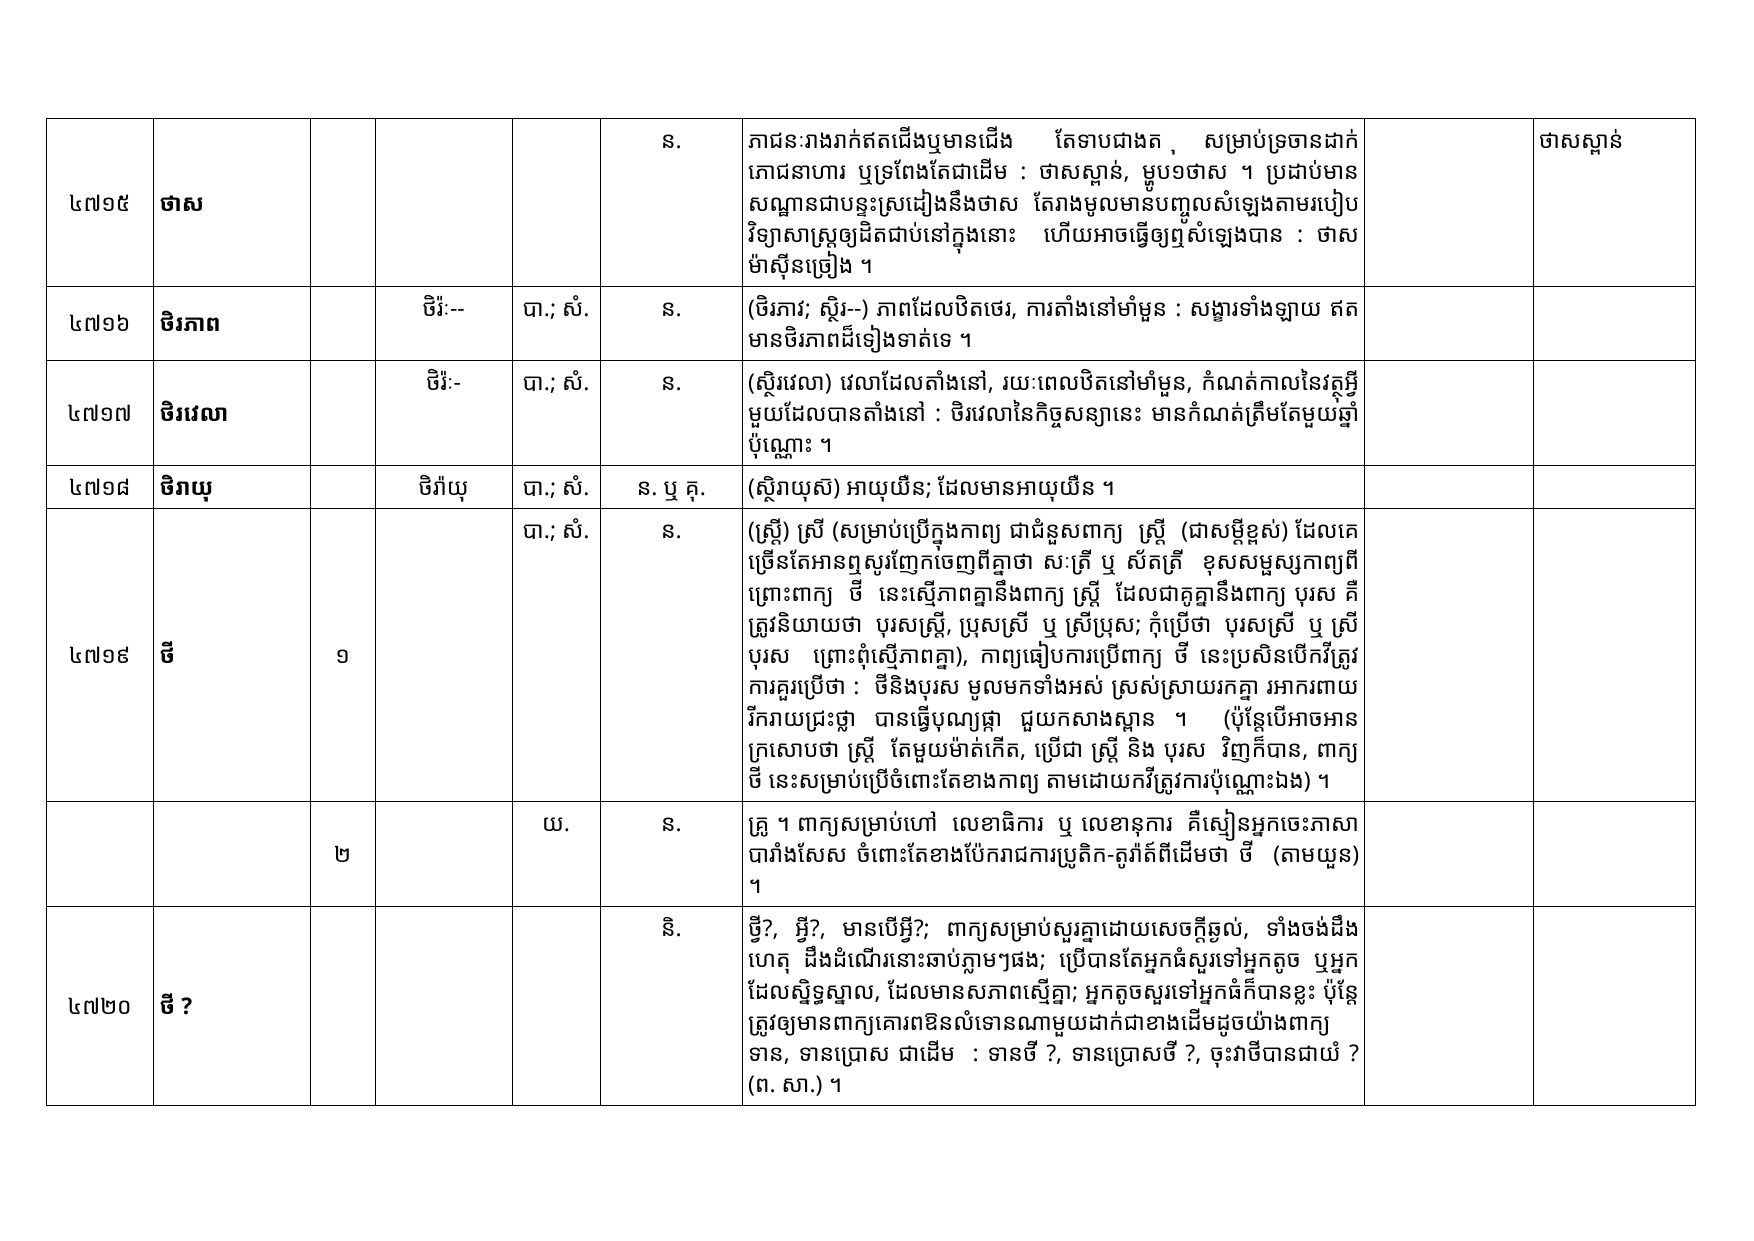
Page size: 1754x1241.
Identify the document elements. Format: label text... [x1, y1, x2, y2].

table_cell [1365, 361, 1533, 465]
table_cell [376, 509, 512, 801]
table_cell [311, 287, 375, 360]
table_cell [376, 119, 512, 286]
table_cell ថិរភាព [154, 287, 310, 360]
table_cell បា.; សំ. [513, 509, 600, 801]
table_cell [1365, 287, 1533, 360]
table_cell ៤៧១៩ [47, 509, 153, 801]
table_cell ថាស [154, 119, 310, 286]
table_cell ន. ឬ គុ. [601, 466, 742, 508]
table_cell ៤៧២០ [47, 907, 153, 1105]
table_cell បា.; សំ. [513, 361, 600, 465]
table_cell [376, 907, 512, 1105]
table_cell ថិរ៉ៈ-- [376, 287, 512, 360]
table_cell [154, 802, 310, 906]
table_cell [1534, 509, 1695, 801]
table_cell ថិរ៉ាយុ [376, 466, 512, 508]
table_cell ន. [601, 361, 742, 465]
table_cell ថី ? [154, 907, 310, 1105]
table_cell ថិរាយុ [154, 466, 310, 508]
table_cell (ស្ថិរាយុស៑) អាយុ​យឺន; ដែល​មាន​អាយុ​យឺន ។ [743, 466, 1364, 508]
table_cell ថិរ៉ៈ- [376, 361, 512, 465]
table_cell (ស្ថិរវេលា) វេលា​ដែល​តាំង​នៅ, រយៈ​ពេល​ឋិត​នៅ​មាំមួន, កំណត់​កាល​នៃ​វត្ថុ​អ្វី​មួយ​ដែល​បាន​តាំង​នៅ : ថិរវេលា​នៃ​កិច្ច​សន្យា​នេះ មាន​កំណត់​ត្រឹម​តែ​មួយ​ឆ្នាំ​ប៉ុណ្ណោះ ។ [743, 361, 1364, 465]
table_cell [1534, 287, 1695, 360]
table_cell [311, 907, 375, 1105]
table_cell បា.; សំ. [513, 466, 600, 508]
table_cell [513, 119, 600, 286]
table_cell និ. [601, 907, 742, 1105]
table_cell ៤៧១៥ [47, 119, 153, 286]
table_cell ៤៧១៧ [47, 361, 153, 465]
table_cell [1534, 802, 1695, 906]
table_cell [1534, 361, 1695, 465]
table_cell ន. [601, 509, 742, 801]
table_cell ភាជនៈ​រាង​រាក់​ឥត​ជើង​ឬ​មាន​ជើង តែ​ទាប​ជាង​តុ សម្រាប់​ទ្រ​ចាន​ដាក់​ភោជនាហារ ឬ​ទ្រ​ពែង​តែ​ជាដើម : ថាស​ស្ពាន់, ម្ហូប​១​ថាស ។ ប្រដាប់​មាន​សណ្ឋាន​ជា​បន្ទះ​ស្រដៀង​នឹង​ថាស តែ​រាង​មូល​មាន​បញ្ចូល​សំឡេង​តាម​របៀប​វិទ្យាសាស្ត្រ​ឲ្យ​ដិត​ជាប់​នៅ​ក្នុង​នោះ ហើយ​អាច​ធ្វើ​ឲ្យ​ឮ​សំឡេង​បាន : ថាស​ម៉ាស៊ីន​ច្រៀង ។ [743, 119, 1364, 286]
table_cell ន. [601, 287, 742, 360]
table_cell [1534, 466, 1695, 508]
table_cell [376, 802, 512, 906]
table_cell ២ [311, 802, 375, 906]
table_cell (ស្ដ្រី) ស្រី (សម្រាប់​ប្រើ​ក្នុង​កាព្យ ជា​ជំនួស​ពាក្យ ស្រ្តី (ជា​សម្ដី​ខ្ពស់) ដែល​គេ​ច្រើន​តែ​អាន​ឮ​សូរ​ញែក​ចេញ​ពី​គ្នា​ថា សៈត្រី ឬ ស័តត្រី ខុស​សម្ផស្ស​កាព្យ​ពី​ព្រោះ​ពាក្យ ថី នេះ​ស្មើ​ភាព​គ្នា​នឹង​ពាក្យ ស្រ្តី ដែល​ជា​គូ​គ្នា​នឹង​ពាក្យ បុរស គឺ​ត្រូវ​និយាយ​ថា បុរស​ស្រ្តី, ប្រុស​ស្រី ឬ ស្រី​ប្រុស; កុំ​ប្រើ​ថា បុរស​ស្រី ឬ ស្រី​បុរស ព្រោះ​ពុំ​ស្មើ​ភាព​គ្នា), កាព្យ​ធៀប​ការ​ប្រើ​ពាក្យ ថី នេះ​ប្រសិន​បើ​កវី​ត្រូវ​ការ​គួរ​ប្រើ​ថា : ថី​និង​បុរស មូល​មក​ទាំងអស់ ស្រស់​ស្រាយ​រក​គ្នា រអាក​រពាយ រីករាយ​ជ្រះ​ថ្លា បាន​ធ្វើ​បុណ្យ​ផ្កា ជួយ​កសាង​ស្ពាន ។ (ប៉ុន្តែ​បើ​អាច​អាន​ក្រសោប​ថា ស្រ្តី តែ​មួយ​ម៉ាត់​កើត, ប្រើ​ជា ស្រ្តី និង បុរស វិញ​ក៏​បាន, ពាក្យ ថី នេះ​សម្រាប់​ប្រើ​ចំពោះ​តែ​ខាង​កាព្យ តាម​ដោយ​កវី​ត្រូវ​ការ​ប៉ុណ្ណោះ​ឯង) ។ [743, 509, 1364, 801]
table_cell [311, 466, 375, 508]
table_cell [47, 802, 153, 906]
table_cell [311, 361, 375, 465]
table_cell [311, 119, 375, 286]
table_cell ៤៧១៨ [47, 466, 153, 508]
table_cell ន. [601, 119, 742, 286]
table_cell [1534, 907, 1695, 1105]
table_cell [1365, 466, 1533, 508]
table_cell (ថិរភាវ; ស្ថិរ--) ភាព​ដែល​ឋិតថេរ, ការ​តាំង​នៅ​មាំមួន : សង្ខារ​ទាំងឡាយ ឥត​មាន​ថិរភាព​ដ៏​ទៀងទាត់​ទេ ។ [743, 287, 1364, 360]
table_cell [1365, 509, 1533, 801]
table_cell [1365, 907, 1533, 1105]
table_cell [1365, 119, 1533, 286]
table_cell ថិរវេលា [154, 361, 310, 465]
table_cell យ. [513, 802, 600, 906]
table_cell ន. [601, 802, 742, 906]
table_cell [1365, 802, 1533, 906]
table_cell ៤៧១៦ [47, 287, 153, 360]
table_cell ថី [154, 509, 310, 801]
table_cell [513, 907, 600, 1105]
table_cell ថាស​ស្ពាន់ [1534, 119, 1695, 286]
table_cell ១ [311, 509, 375, 801]
table_cell បា.; សំ. [513, 287, 600, 360]
table_cell គ្រូ ។ ពាក្យ​សម្រាប់​ហៅ លេខាធិការ ឬ លេខានុការ គឺ​ស្មៀន​អ្នក​ចេះ​ភាសា​បារាំងសែស ចំពោះ​តែ​ខាង​ប៉ែក​រាជការ​ប្រូតិក-តូរ៉ាត៍​ពី​ដើម​ថា ថី (តាម​យួន) ។ [743, 802, 1364, 906]
table_cell ថ្វី​?, អ្វី​?, មាន​បើ​អ្វី​?; ពាក្យ​សម្រាប់​សួរ​គ្នា​ដោយ​សេចក្ដី​ឆ្ងល់, ទាំង​ចង់​ដឹង​ហេតុ ដឹង​ដំណើរ​នោះ​ឆាប់​ភ្លាម​ៗ​ផង; ប្រើ​បាន​តែ​អ្នក​ធំ​សួរ​ទៅ​អ្នក​តូច ឬ​អ្នក​ដែល​ស្និទ្ធស្នាល, ដែល​មាន​សភាព​ស្មើ​គ្នា; អ្នក​តូច​សួរ​ទៅ​អ្នក​ធំ​ក៏​បាន​ខ្លះ ប៉ុន្តែ​ត្រូវ​ឲ្យ​មាន​ពាក្យ​គោរព​ឱន​លំទោន​ណា​មួយ​ដាក់​ជា​ខាង​ដើម​ដូច​យ៉ាង​ពាក្យ ទាន, ទាន​ប្រោស ជាដើម : ទាន​ថី ?, ទាន​ប្រោស​ថី ?, ចុះ​វា​ថី​បាន​ជា​យំ ? (ព. សា.) ។ [743, 907, 1364, 1105]
